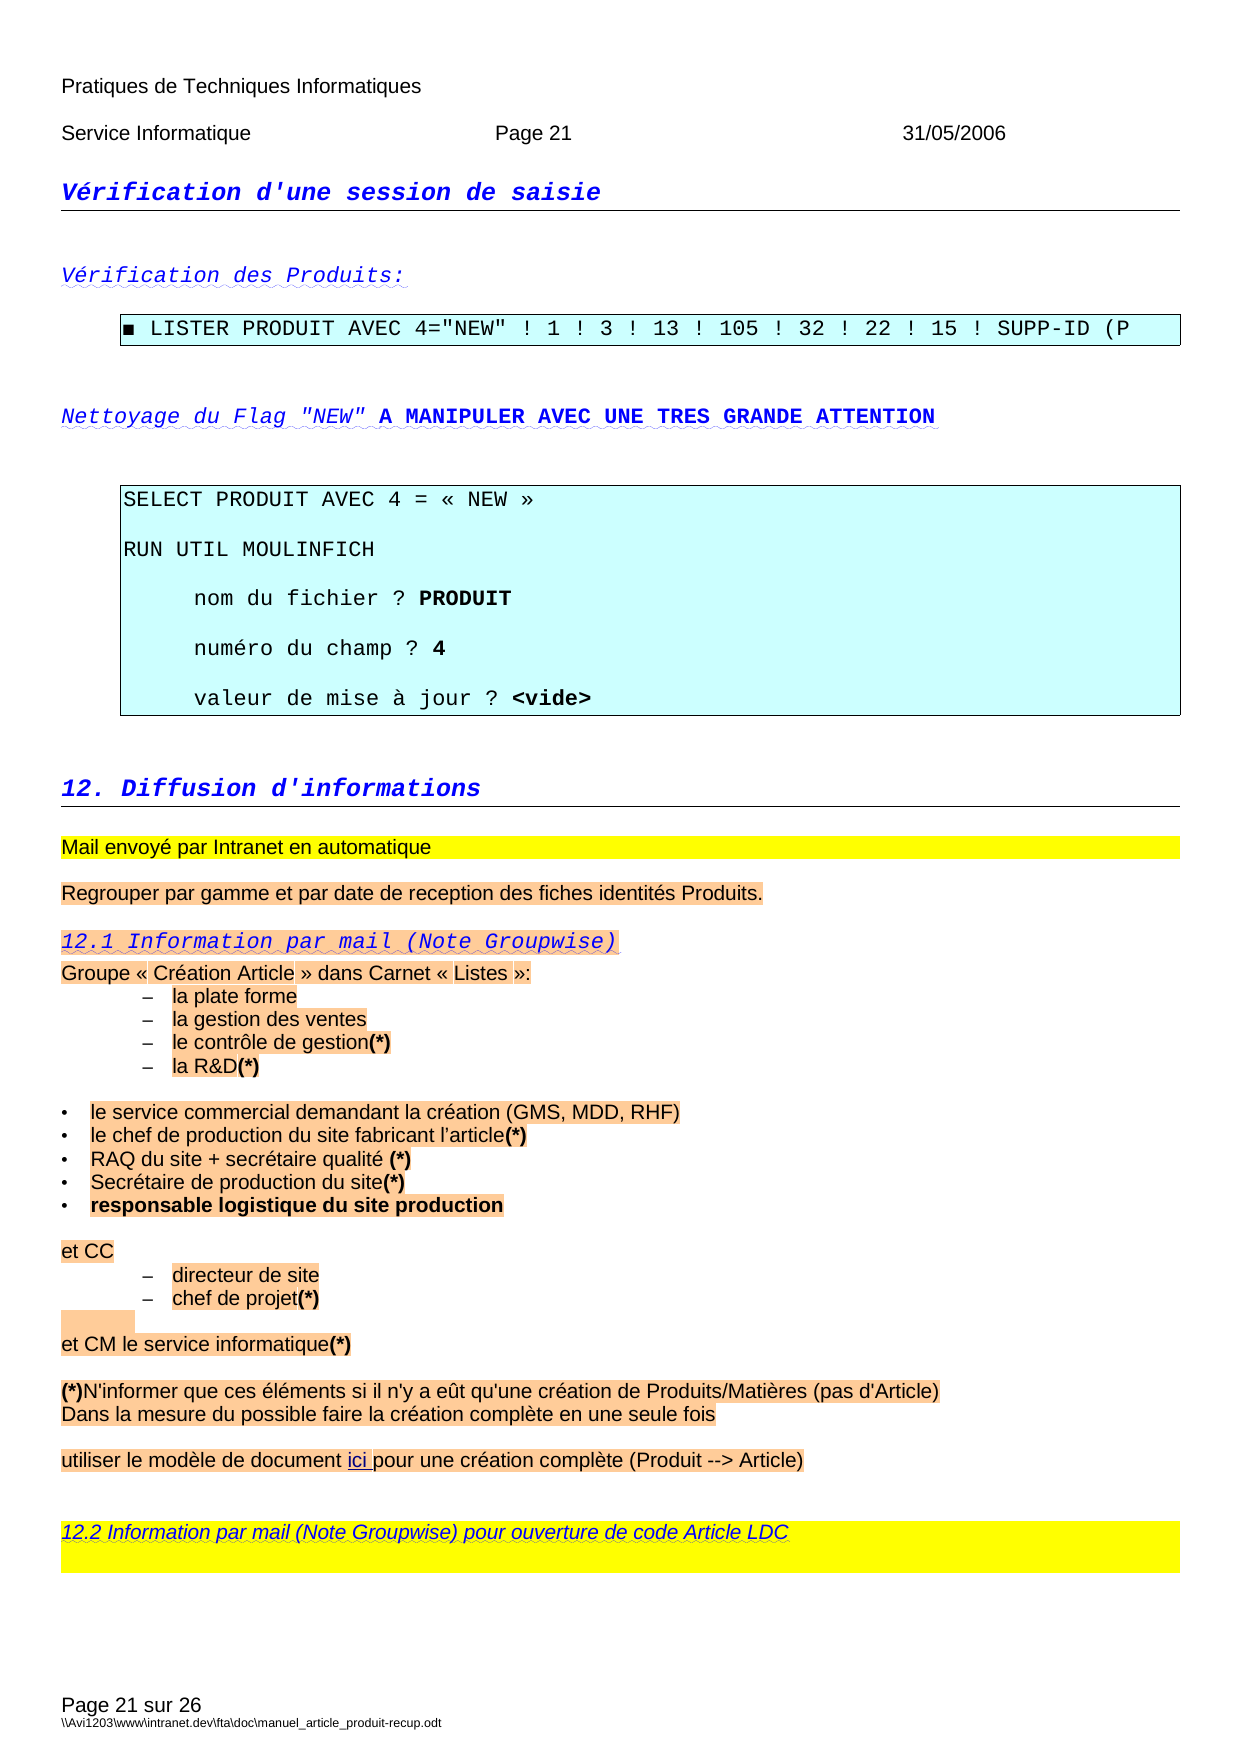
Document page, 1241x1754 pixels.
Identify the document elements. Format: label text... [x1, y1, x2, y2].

text nom du fichier ? PRODUIT [121, 584, 1180, 612]
list Secrétaire de production du site(*) [61, 1170, 1180, 1194]
list le chef de production du site fabricant l’article(*) [61, 1124, 1180, 1147]
list le service commercial demandant la création (GMS, MDD, RHF) [61, 1101, 1180, 1124]
list responsable logistique du site production [61, 1194, 1180, 1217]
text Mail envoyé par Intranet en automatique [61, 836, 1180, 859]
text SELECT PRODUIT AVEC 4 = « NEW » [121, 486, 1180, 513]
subtitle Nettoyage du Flag "NEW" A MANIPULER AVEC UNE TRES GRANDE ATTENTION [61, 406, 1180, 431]
text RUN UTIL MOULINFICH [121, 535, 1180, 563]
subtitle 12.2 Information par mail (Note Groupwise) pour ouverture de code Article LDC [61, 1521, 1180, 1544]
subtitle Vérification d'une session de saisie [61, 179, 1180, 210]
text Dans la mesure du possible faire la création complète en une seule fois [61, 1403, 1180, 1426]
list la gestion des ventes [142, 1008, 1180, 1031]
list la R&D(*) [142, 1054, 1180, 1077]
subtitle Vérification des Produits: [61, 264, 1180, 289]
list directeur de site [142, 1263, 1180, 1287]
text et CM le service informatique(*) [61, 1333, 1180, 1356]
list RAQ du site + secrétaire qualité (*) [61, 1147, 1180, 1170]
text numéro du champ ? 4 [121, 634, 1180, 662]
list LISTER PRODUIT AVEC 4="NEW" ! 1 ! 3 ! 13 ! 105 ! 32 ! 22 ! 15 ! SUPP-ID (P [121, 315, 1180, 345]
list la plate forme [142, 984, 1180, 1008]
text Groupe « Création Article » dans Carnet « Listes »: [61, 961, 1180, 984]
text utiliser le modèle de document ici pour une création complète (Produit --> Article) [61, 1449, 1180, 1472]
text Regrouper par gamme et par date de reception des fiches identités Produits. [61, 882, 1180, 905]
subtitle 12. Diffusion d'informations [61, 776, 1180, 806]
subtitle 12.1 Information par mail (Note Groupwise) [61, 930, 1180, 955]
text (*)N'informer que ces éléments si il n'y a eût qu'une création de Produits/Matières (pas d'Article) [61, 1379, 1180, 1403]
text valeur de mise à jour ? <vide> [121, 684, 1180, 715]
text et CC [61, 1240, 1180, 1263]
list chef de projet(*) [142, 1287, 1180, 1310]
list le contrôle de gestion(*) [142, 1031, 1180, 1054]
